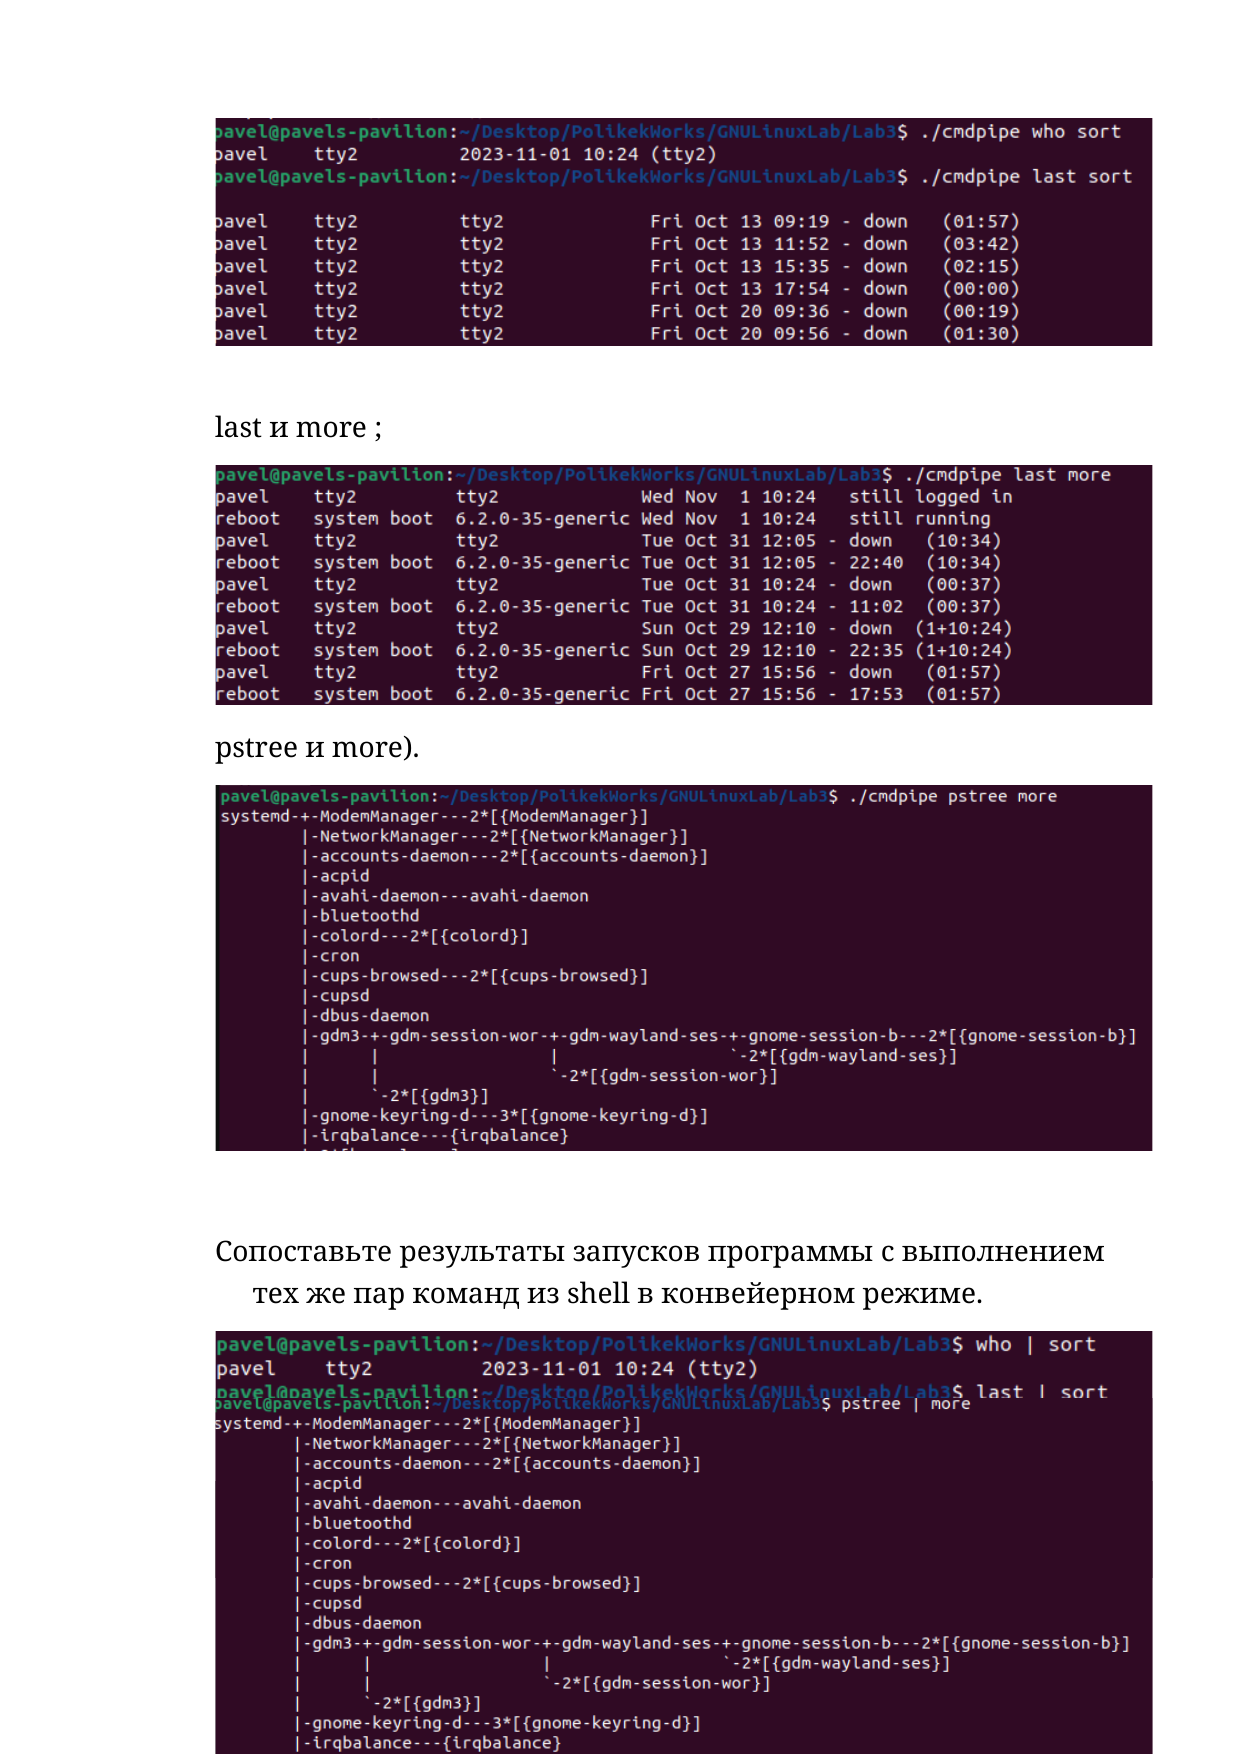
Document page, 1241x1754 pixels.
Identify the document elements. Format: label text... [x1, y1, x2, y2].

text last и more ; [215, 407, 1152, 445]
text Сопоставьте результаты запусков программы с выполнением тех же пар команд из shell в конвейерном режиме. [215, 1232, 1152, 1311]
picture [215, 465, 1153, 705]
text pstree и more). [215, 705, 1152, 765]
picture [215, 1331, 1153, 1754]
picture [215, 785, 1153, 1151]
picture [215, 118, 1153, 346]
